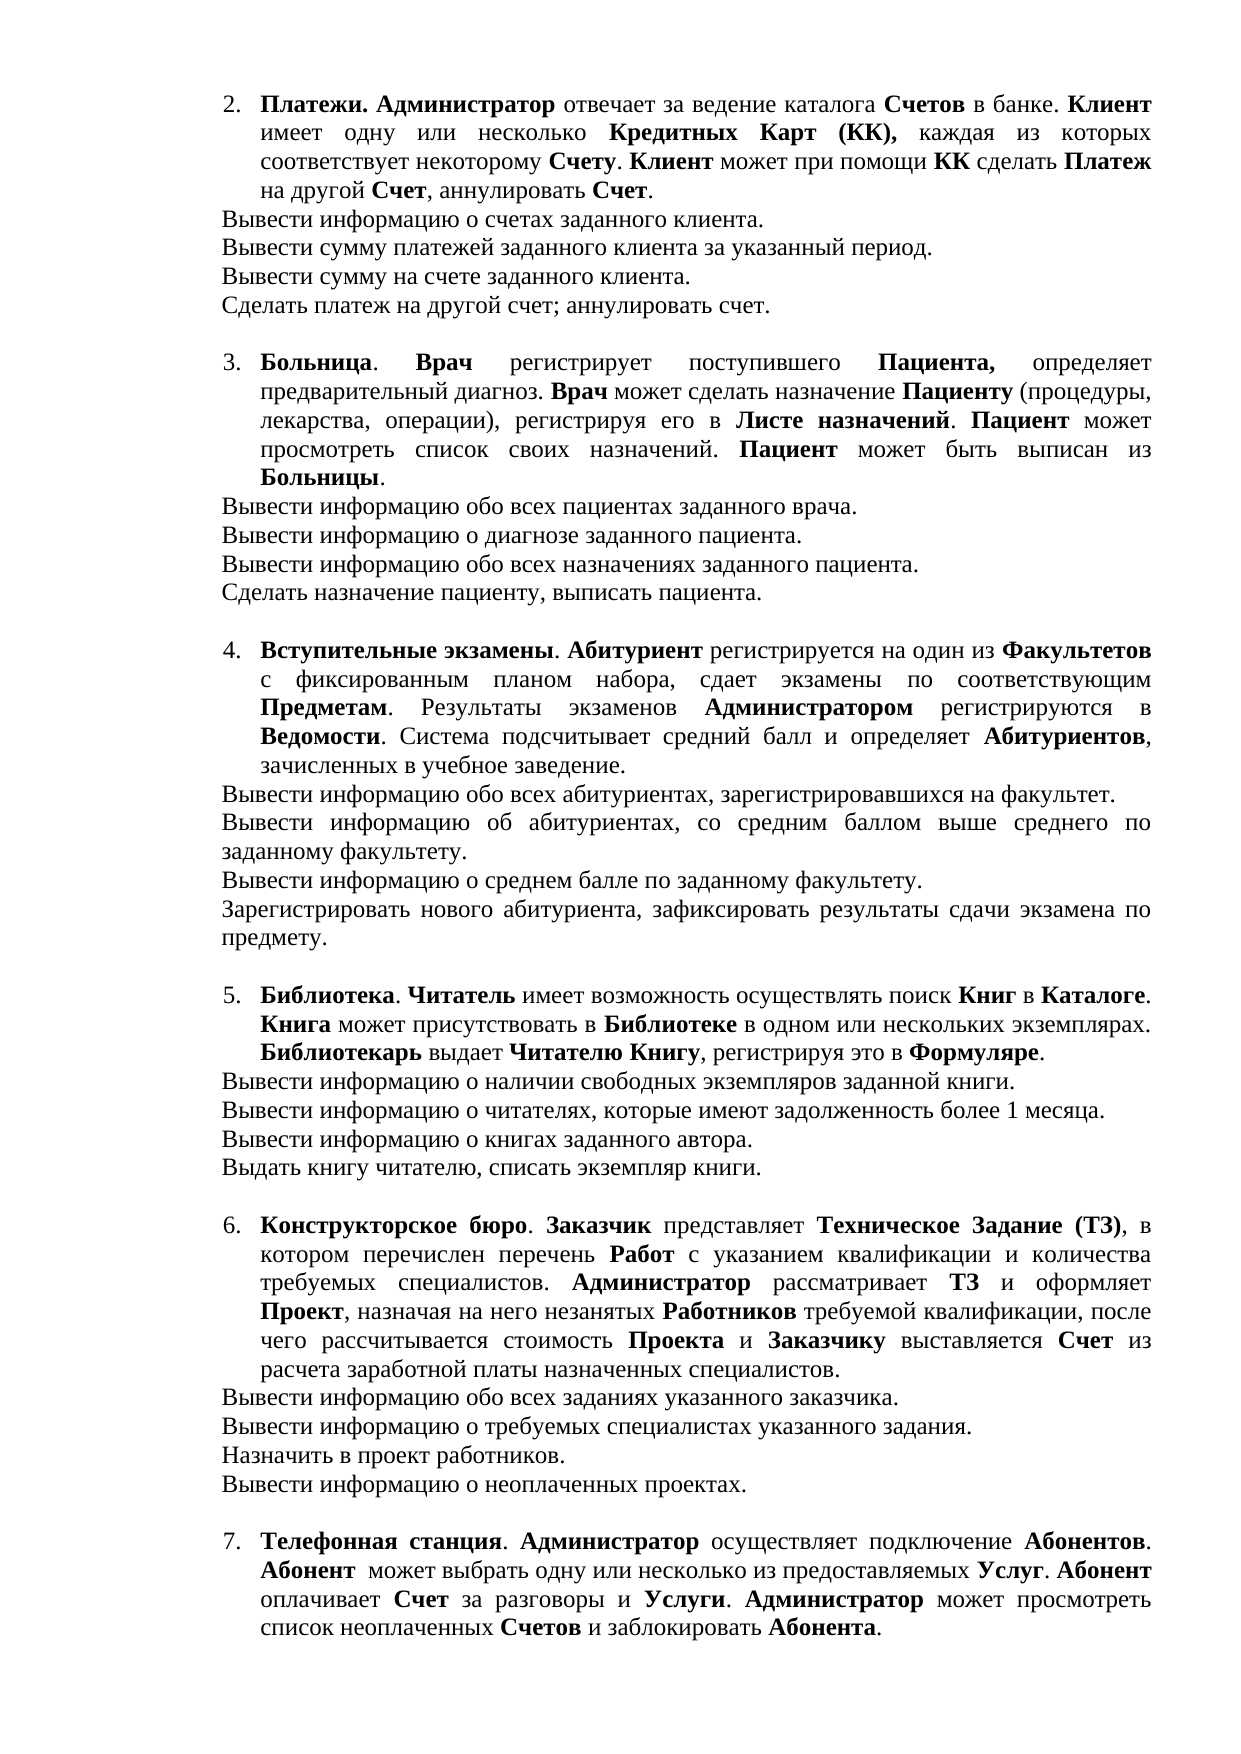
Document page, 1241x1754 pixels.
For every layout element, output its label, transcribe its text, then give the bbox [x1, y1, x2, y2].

text Вывести информацию о диагнозе заданного пациента. [221, 520, 1152, 549]
text Вывести информацию о наличии свободных экземпляров заданной книги. [221, 1066, 1152, 1095]
text Вывести информацию обо всех пациентах заданного врача. [221, 491, 1152, 520]
text Вывести информацию о книгах заданного автора. [221, 1124, 1152, 1152]
text Вывести информацию о счетах заданного клиента. [221, 204, 1152, 232]
text Сделать назначение пациенту, выписать пациента. [221, 577, 1152, 606]
text Зарегистрировать нового абитуриента, зафиксировать результаты сдачи экзамена по предмету. [221, 894, 1152, 951]
list Больница. Врач регистрирует поступившего Пациента, определяет предварительный диагноз. Врач может сделать назначение Пациенту (процедуры, лекарства, операции), регистрируя его в Листе назначений. Пациент может просмотреть список своих назначений. Пациент может быть выписан из Больницы. [223, 347, 1152, 491]
text Вывести информацию о читателях, которые имеют задолженность более 1 месяца. [221, 1095, 1152, 1124]
text Вывести информацию о требуемых специалистах указанного задания. [221, 1411, 1152, 1440]
text Вывести информацию обо всех абитуриентах, зарегистрировавшихся на факультет. [221, 779, 1152, 807]
text Вывести информацию о неоплаченных проектах. [221, 1469, 1152, 1497]
text Выдать книгу читателю, списать экземпляр книги. [221, 1152, 1152, 1181]
text Вывести информацию обо всех назначениях заданного пациента. [221, 549, 1152, 577]
text Назначить в проект работников. [221, 1440, 1152, 1469]
text Вывести информацию обо всех заданиях указанного заказчика. [221, 1382, 1152, 1411]
list Вступительные экзамены. Абитуриент регистрируется на один из Факультетов с фиксированным планом набора, сдает экзамены по соответствующим Предметам. Результаты экзаменов Администратором регистрируются в Ведомости. Система подсчитывает средний балл и определяет Абитуриентов, зачисленных в учебное заведение. [223, 635, 1152, 779]
list Платежи. Администратор отвечает за ведение каталога Счетов в банке. Клиент имеет одну или несколько Кредитных Карт (КК), каждая из которых соответствует некоторому Счету. Клиент может при помощи КК сделать Платеж на другой Счет, аннулировать Счет. [223, 89, 1152, 204]
text Вывести сумму платежей заданного клиента за указанный период. [221, 232, 1152, 261]
text Вывести информацию о среднем балле по заданному факультету. [221, 865, 1152, 894]
text Вывести сумму на счете заданного клиента. [221, 261, 1152, 290]
text Вывести информацию об абитуриентах, со средним баллом выше среднего по заданному факультету. [221, 807, 1152, 865]
list Библиотека. Читатель имеет возможность осуществлять поиск Книг в Каталоге. Книга может присутствовать в Библиотеке в одном или нескольких экземплярах. Библиотекарь выдает Читателю Книгу, регистрируя это в Формуляре. [223, 980, 1152, 1066]
text Сделать платеж на другой счет; аннулировать счет. [221, 290, 1152, 319]
list Конструкторское бюро. Заказчик представляет Техническое Задание (ТЗ), в котором перечислен перечень Работ с указанием квалификации и количества требуемых специалистов. Администратор рассматривает ТЗ и оформляет Проект, назначая на него незанятых Работников требуемой квалификации, после чего рассчитывается стоимость Проекта и Заказчику выставляется Счет из расчета заработной платы назначенных специалистов. [223, 1210, 1152, 1382]
list Телефонная станция. Администратор осуществляет подключение Абонентов. Абонент может выбрать одну или несколько из предоставляемых Услуг. Абонент оплачивает Счет за разговоры и Услуги. Администратор может просмотреть список неоплаченных Счетов и заблокировать Абонента. [223, 1526, 1152, 1641]
